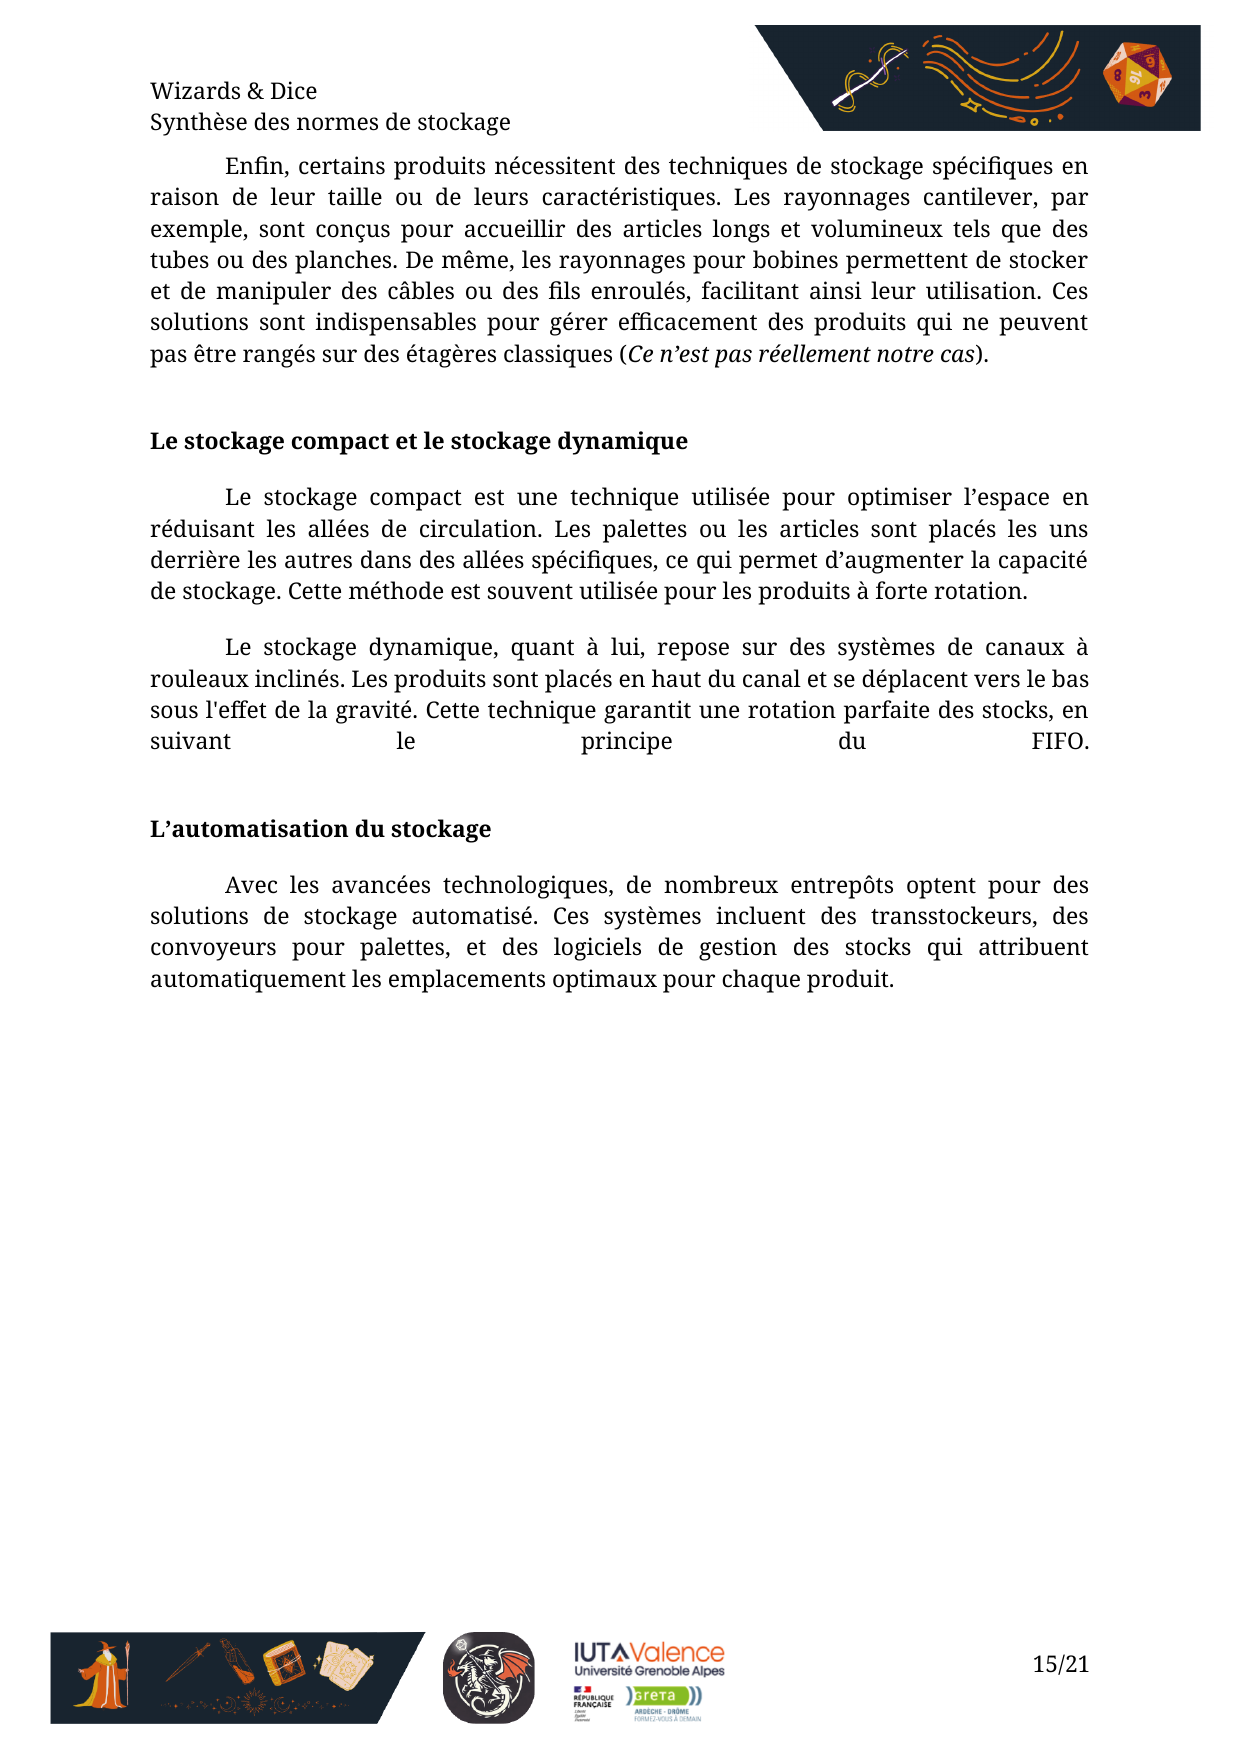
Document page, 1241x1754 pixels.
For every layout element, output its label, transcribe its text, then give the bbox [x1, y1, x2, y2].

picture [42, 1628, 749, 1733]
text L’automatisation du stockage [150, 812, 1090, 844]
text Le stockage dynamique, quant à lui, repose sur des systèmes de canaux à rouleaux inclinés. Les produits sont placés en haut du canal et se déplacent vers le bas sous l'effet de la gravité. Cette technique garantit une rotation parfaite des stocks, en suivant le principe du FIFO. [150, 631, 1090, 787]
text Le stockage compact est une technique utilisée pour optimiser l’espace en réduisant les allées de circulation. Les palettes ou les articles sont placés les uns derrière les autres dans des allées spécifiques, ce qui permet d’augmenter la capacité de stockage. Cette méthode est souvent utilisée pour les produits à forte rotation. [150, 481, 1090, 606]
picture [748, 25, 1214, 132]
text Le stockage compact et le stockage dynamique [150, 425, 1090, 456]
text Avec les avancées technologiques, de nombreux entrepôts optent pour des solutions de stockage automatisé. Ces systèmes incluent des transstockeurs, des convoyeurs pour palettes, et des logiciels de gestion des stocks qui attribuent automatiquement les emplacements optimaux pour chaque produit. [150, 869, 1090, 994]
text Enfin, certains produits nécessitent des techniques de stockage spécifiques en raison de leur taille ou de leurs caractéristiques. Les rayonnages cantilever, par exemple, sont conçus pour accueillir des articles longs et volumineux tels que des tubes ou des planches. De même, les rayonnages pour bobines permettent de stocker et de manipuler des câbles ou des fils enroulés, facilitant ainsi leur utilisation. Ces solutions sont indispensables pour gérer efficacement des produits qui ne peuvent pas être rangés sur des étagères classiques (Ce n’est pas réellement notre cas). [150, 150, 1090, 369]
